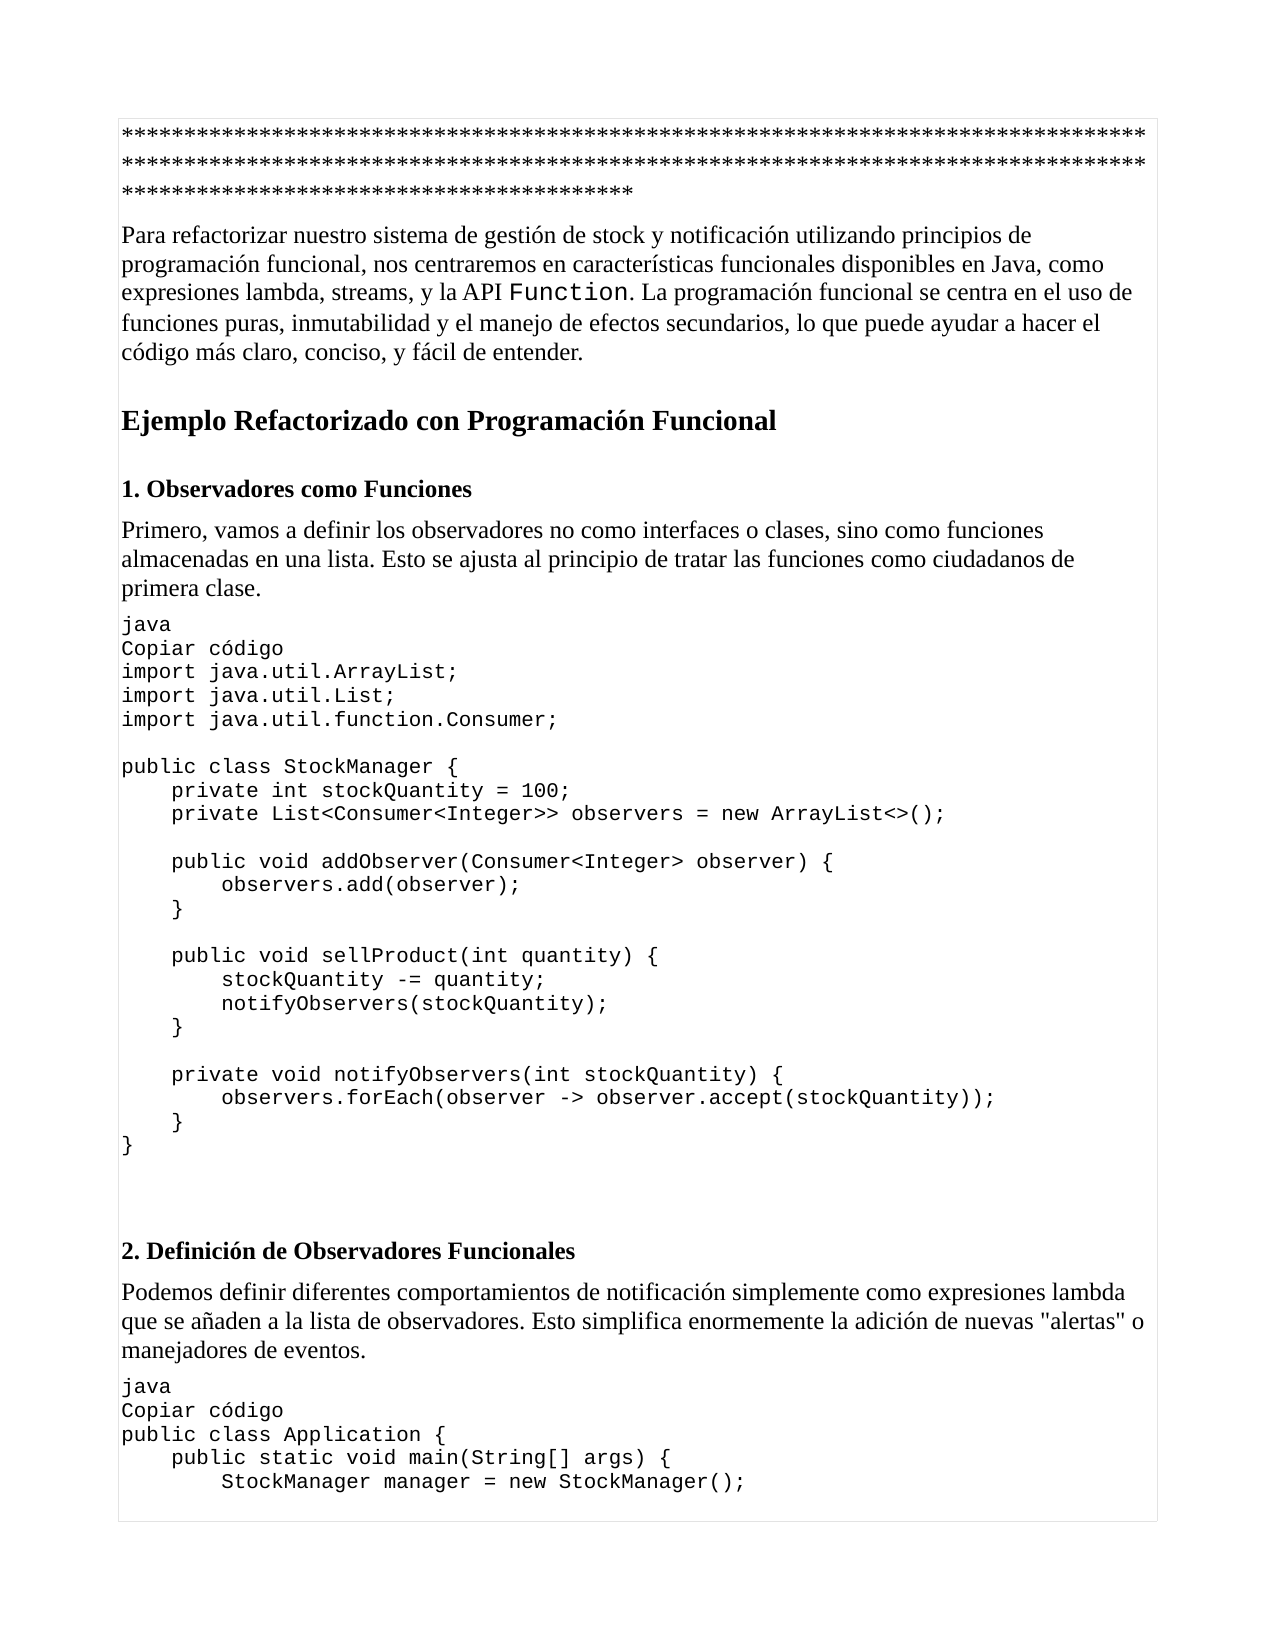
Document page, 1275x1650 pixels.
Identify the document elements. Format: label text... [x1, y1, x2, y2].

subtitle Ejemplo Refactorizado con Programación Funcional [119, 400, 1157, 437]
text ************************************************************************************************************************************************************************************************************* [119, 119, 1157, 207]
text observers.forEach(observer -> observer.accept(stockQuantity)); [119, 1084, 1157, 1108]
text public static void main(String[] args) { [119, 1444, 1157, 1468]
text java [119, 611, 1157, 635]
text public class StockManager { [119, 753, 1157, 777]
text StockManager manager = new StockManager(); [119, 1468, 1157, 1494]
text notifyObservers(stockQuantity); [119, 989, 1157, 1013]
text public class Application { [119, 1421, 1157, 1444]
text private void notifyObservers(int stockQuantity) { [119, 1061, 1157, 1084]
text stockQuantity -= quantity; [119, 966, 1157, 989]
text } [119, 1108, 1157, 1131]
text import java.util.List; [119, 682, 1157, 706]
subtitle 1. Observadores como Funciones [119, 471, 1157, 503]
text Primero, vamos a definir los observadores no como interfaces o clases, sino como funciones almacenadas en una lista. Esto se ajusta al principio de tratar las funciones como ciudadanos de primera clase. [119, 512, 1157, 602]
text private int stockQuantity = 100; [119, 777, 1157, 800]
subtitle 2. Definición de Observadores Funcionales [119, 1233, 1157, 1265]
text } [119, 1131, 1157, 1158]
text } [119, 895, 1157, 922]
text Para refactorizar nuestro sistema de gestión de stock y notificación utilizando principios de programación funcional, nos centraremos en características funcionales disponibles en Java, como expresiones lambda, streams, y la API Function. La programación funcional se centra en el uso de funciones puras, inmutabilidad y el manejo de efectos secundarios, lo que puede ayudar a hacer el código más claro, conciso, y fácil de entender. [119, 217, 1157, 366]
text public void sellProduct(int quantity) { [119, 942, 1157, 966]
text public void addObserver(Consumer<Integer> observer) { [119, 848, 1157, 871]
text private List<Consumer<Integer>> observers = new ArrayList<>(); [119, 800, 1157, 827]
text import java.util.ArrayList; [119, 658, 1157, 682]
text java [119, 1373, 1157, 1397]
text observers.add(observer); [119, 871, 1157, 895]
text } [119, 1013, 1157, 1040]
text Copiar código [119, 635, 1157, 658]
text Podemos definir diferentes comportamientos de notificación simplemente como expresiones lambda que se añaden a la lista de observadores. Esto simplifica enormemente la adición de nuevas "alertas" o manejadores de eventos. [119, 1274, 1157, 1364]
text import java.util.function.Consumer; [119, 706, 1157, 732]
text Copiar código [119, 1397, 1157, 1421]
